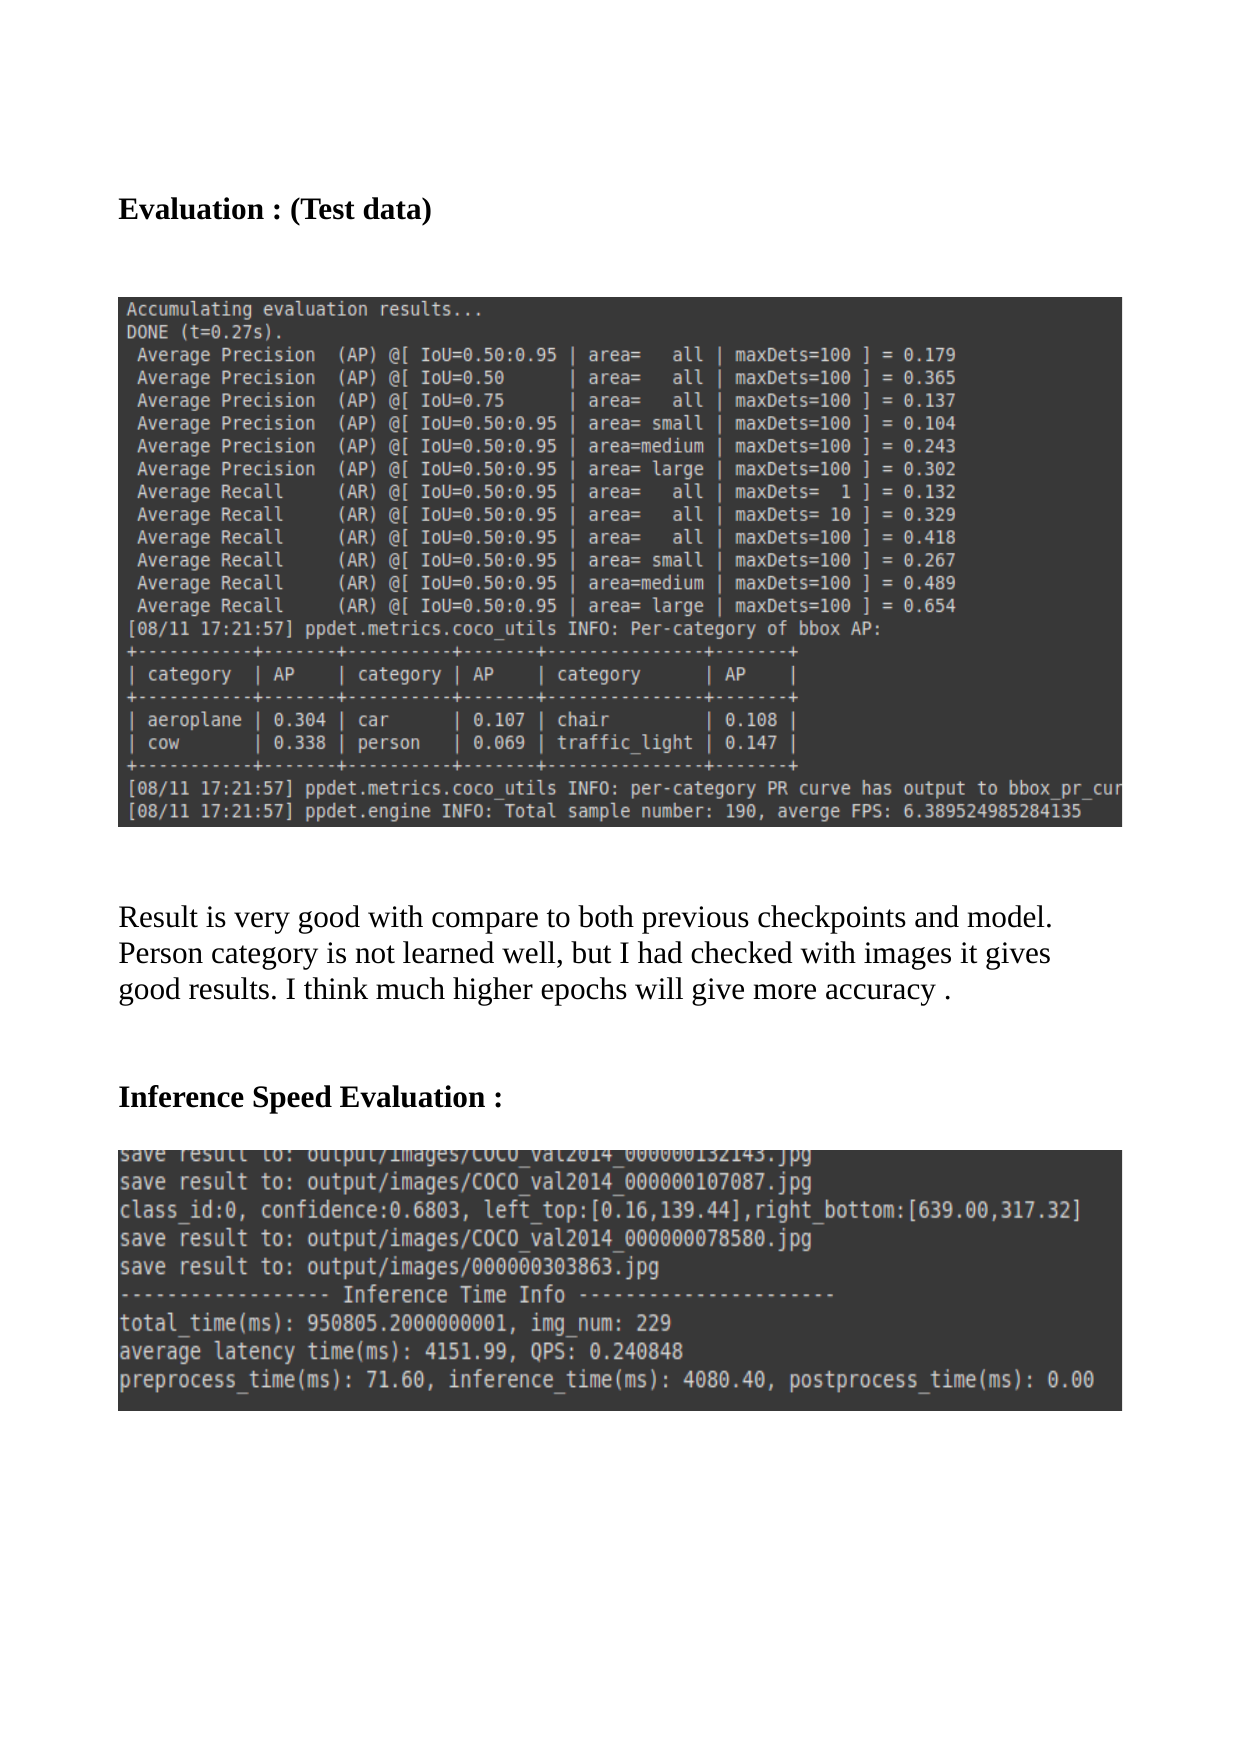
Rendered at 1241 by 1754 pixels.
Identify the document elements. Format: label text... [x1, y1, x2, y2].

picture [118, 1150, 1123, 1411]
picture [118, 297, 1123, 827]
text Result is very good with compare to both previous checkpoints and model. Person category is not learned well, but I had checked with images it gives good results. I think much higher epochs will give more accuracy . [118, 898, 1122, 1006]
text Evaluation : (Test data) [118, 190, 1122, 226]
text Inference Speed Evaluation : [118, 1078, 1122, 1114]
